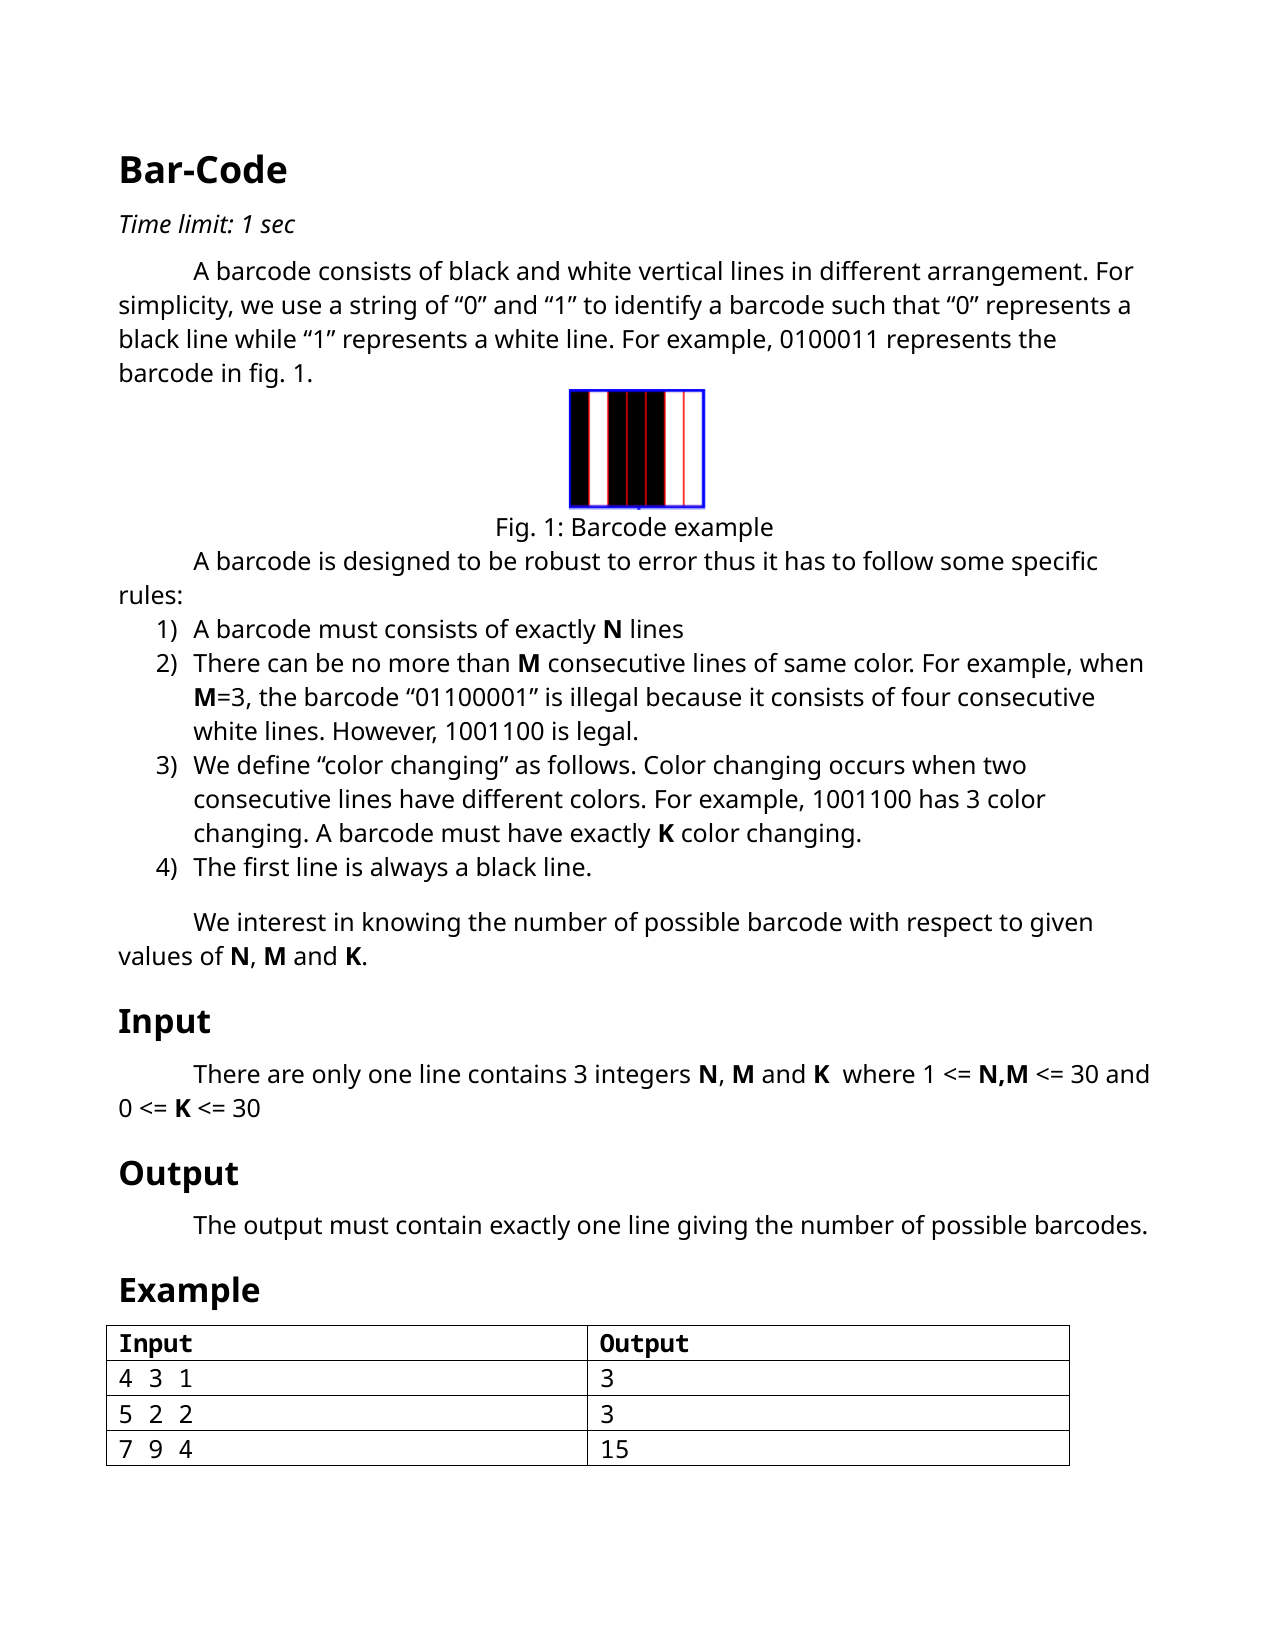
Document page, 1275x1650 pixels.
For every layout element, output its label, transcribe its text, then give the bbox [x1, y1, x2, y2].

text A barcode consists of black and white vertical lines in different arrangement. For simplicity, we use a string of “0” and “1” to identify a barcode such that “0” represents a black line while “1” represents a white line. For example, 0100011 represents the barcode in fig. 1. [118, 253, 1157, 389]
subtitle Input [118, 998, 1157, 1044]
text There are only one line contains 3 integers N, M and K where 1 <= N,M <= 30 and 0 <= K <= 30 [118, 1056, 1157, 1124]
table_cell 15 [588, 1431, 1069, 1465]
table_cell 3 [588, 1396, 1069, 1430]
table_cell 7 9 4 [107, 1431, 587, 1465]
text A barcode is designed to be robust to error thus it has to follow some specific rules: [118, 543, 1157, 612]
table_cell 3 [588, 1361, 1069, 1395]
list We define “color changing” as follows. Color changing occurs when two consecutive lines have different colors. For example, 1001100 has 3 color changing. A barcode must have exactly K color changing. [156, 748, 1157, 850]
text We interest in knowing the number of possible barcode with respect to given values of N, M and K. [118, 905, 1157, 973]
subtitle Example [118, 1267, 1157, 1312]
list There can be no more than M consecutive lines of same color. For example, when M=3, the barcode “01100001” is illegal because it consists of four consecutive white lines. However, 1001100 is legal. [156, 646, 1157, 748]
list The first line is always a black line. [156, 850, 1157, 884]
text Time limit: 1 sec [118, 207, 1157, 241]
table_cell 4 3 1 [107, 1361, 587, 1395]
list A barcode must consists of exactly N lines [156, 612, 1157, 646]
title Bar-Code [118, 143, 1157, 194]
text Fig. 1: Barcode example [118, 509, 1157, 543]
subtitle Output [118, 1149, 1157, 1195]
text The output must contain exactly one line giving the number of possible barcodes. [118, 1208, 1157, 1242]
picture [568, 389, 707, 510]
table_header Output [588, 1326, 1069, 1360]
table_cell 5 2 2 [107, 1396, 587, 1430]
table_header Input [107, 1326, 587, 1360]
